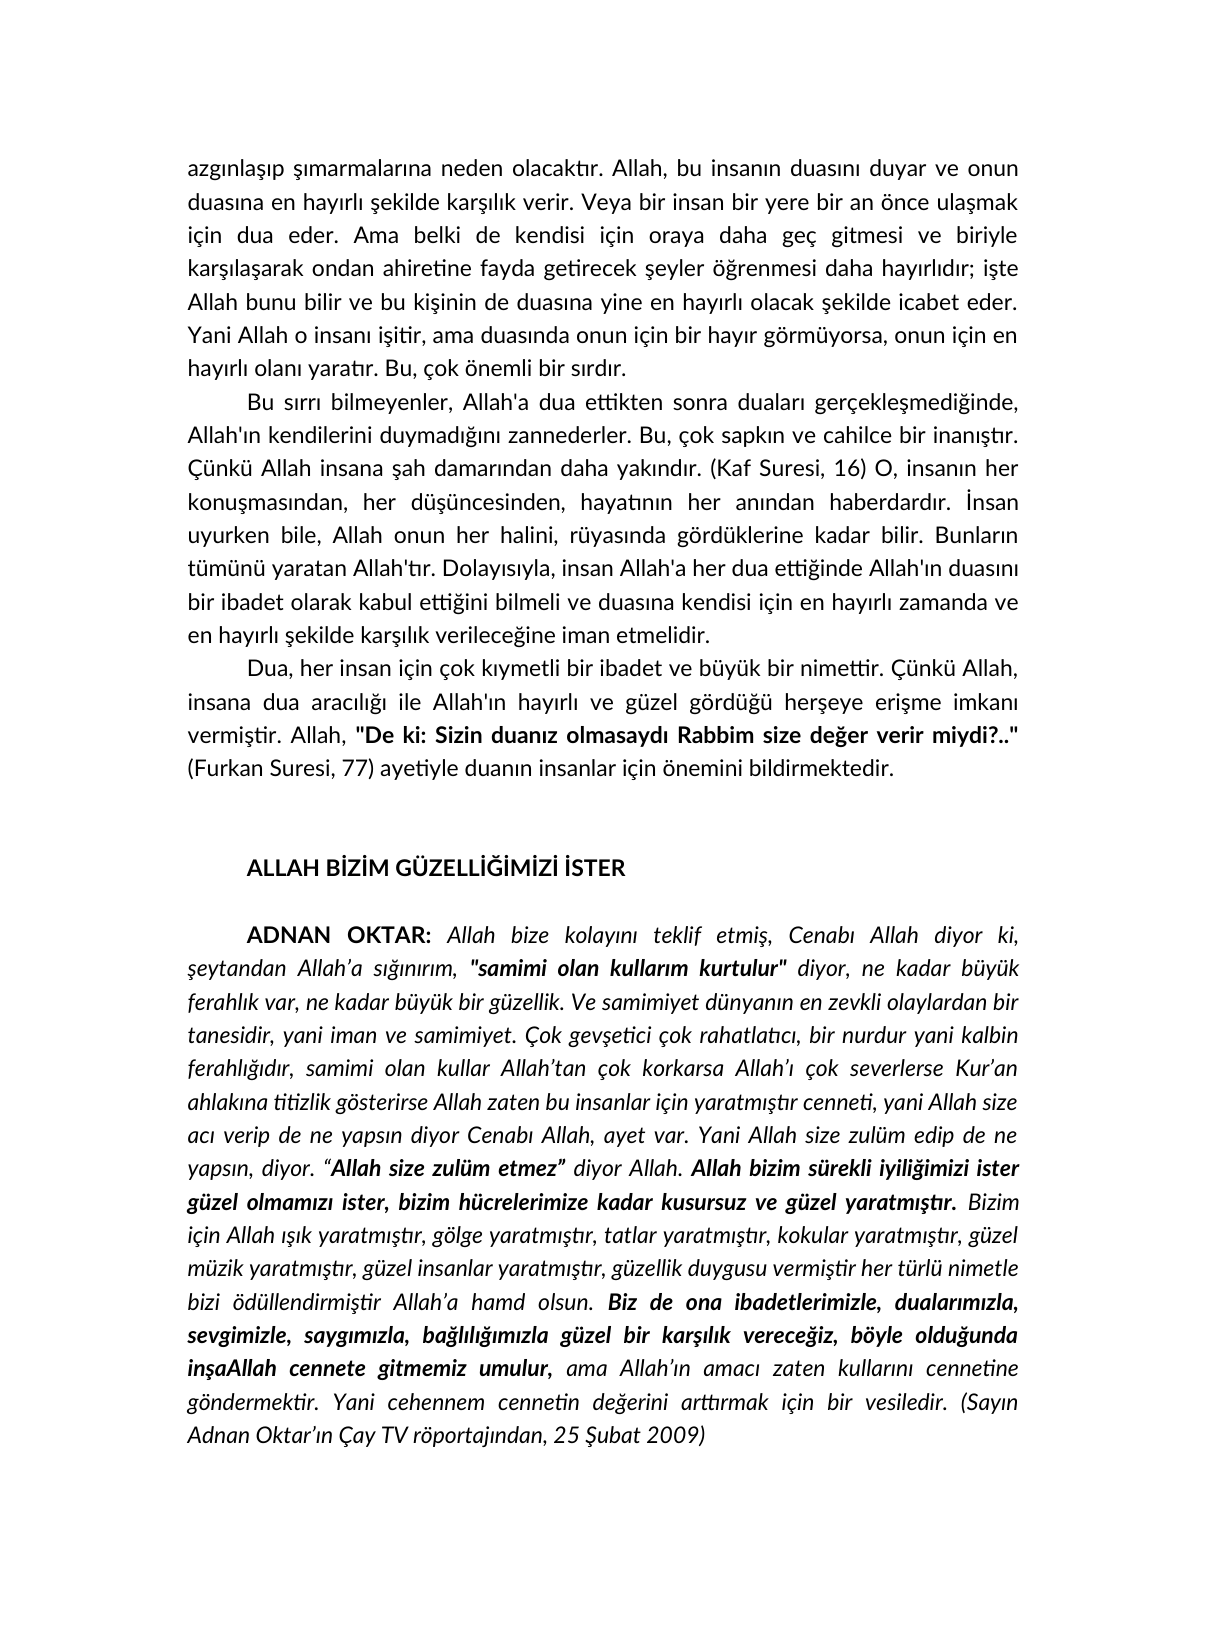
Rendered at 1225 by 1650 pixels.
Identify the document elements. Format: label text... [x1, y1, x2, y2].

text azgınlaşıp şımarmalarına neden olacaktır. Allah, bu insanın duasını duyar ve onun duasına en hayırlı şekilde karşılık verir. Veya bir insan bir yere bir an önce ulaşmak için dua eder. Ama belki de kendisi için oraya daha geç gitmesi ve biriyle karşılaşarak ondan ahiretine fayda getirecek şeyler öğrenmesi daha hayırlıdır; işte Allah bunu bilir ve bu kişinin de duasına yine en hayırlı olacak şekilde icabet eder. Yani Allah o insanı işitir, ama duasında onun için bir hayır görmüyorsa, onun için en hayırlı olanı yaratır. Bu, çok önemli bir sırdır. [187, 150, 1020, 383]
text ALLAH BİZİM GÜZELLİĞİMİZİ İSTER [187, 850, 1020, 883]
text Dua, her insan için çok kıymetli bir ibadet ve büyük bir nimettir. Çünkü Allah, insana dua aracılığı ile Allah'ın hayırlı ve güzel gördüğü herşeye erişme imkanı vermiştir. Allah, "De ki: Sizin duanız olmasaydı Rabbim size değer verir miydi?.." (Furkan Suresi, 77) ayetiyle duanın insanlar için önemini bildirmektedir. [187, 650, 1020, 783]
text Bu sırrı bilmeyenler, Allah'a dua ettikten sonra duaları gerçekleşmediğinde, Allah'ın kendilerini duymadığını zannederler. Bu, çok sapkın ve cahilce bir inanıştır. Çünkü Allah insana şah damarından daha yakındır. (Kaf Suresi, 16) O, insanın her konuşmasından, her düşüncesinden, hayatının her anından haberdardır. İnsan uyurken bile, Allah onun her halini, rüyasında gördüklerine kadar bilir. Bunların tümünü yaratan Allah'tır. Dolayısıyla, insan Allah'a her dua ettiğinde Allah'ın duasını bir ibadet olarak kabul ettiğini bilmeli ve duasına kendisi için en hayırlı zamanda ve en hayırlı şekilde karşılık verileceğine iman etmelidir. [187, 383, 1020, 650]
text ADNAN OKTAR: Allah bize kolayını teklif etmiş, Cenabı Allah diyor ki, şeytandan Allah’a sığınırım, "samimi olan kullarım kurtulur" diyor, ne kadar büyük ferahlık var, ne kadar büyük bir güzellik. Ve samimiyet dünyanın en zevkli olaylardan bir tanesidir, yani iman ve samimiyet. Çok gevşetici çok rahatlatıcı, bir nurdur yani kalbin ferahlığıdır, samimi olan kullar Allah’tan çok korkarsa Allah’ı çok severlerse Kur’an ahlakına titizlik gösterirse Allah zaten bu insanlar için yaratmıştır cenneti, yani Allah size acı verip de ne yapsın diyor Cenabı Allah, ayet var. Yani Allah size zulüm edip de ne yapsın, diyor. “Allah size zulüm etmez” diyor Allah. Allah bizim sürekli iyiliğimizi ister güzel olmamızı ister, bizim hücrelerimize kadar kusursuz ve güzel yaratmıştır. Bizim için Allah ışık yaratmıştır, gölge yaratmıştır, tatlar yaratmıştır, kokular yaratmıştır, güzel müzik yaratmıştır, güzel insanlar yaratmıştır, güzellik duygusu vermiştir her türlü nimetle bizi ödüllendirmiştir Allah’a hamd olsun. Biz de ona ibadetlerimizle, dualarımızla, sevgimizle, saygımızla, bağlılığımızla güzel bir karşılık vereceğiz, böyle olduğunda inşaAllah cennete gitmemiz umulur, ama Allah’ın amacı zaten kullarını cennetine göndermektir. Yani cehennem cennetin değerini arttırmak için bir vesiledir. (Sayın Adnan Oktar’ın Çay TV röportajından, 25 Şubat 2009) [187, 917, 1020, 1450]
